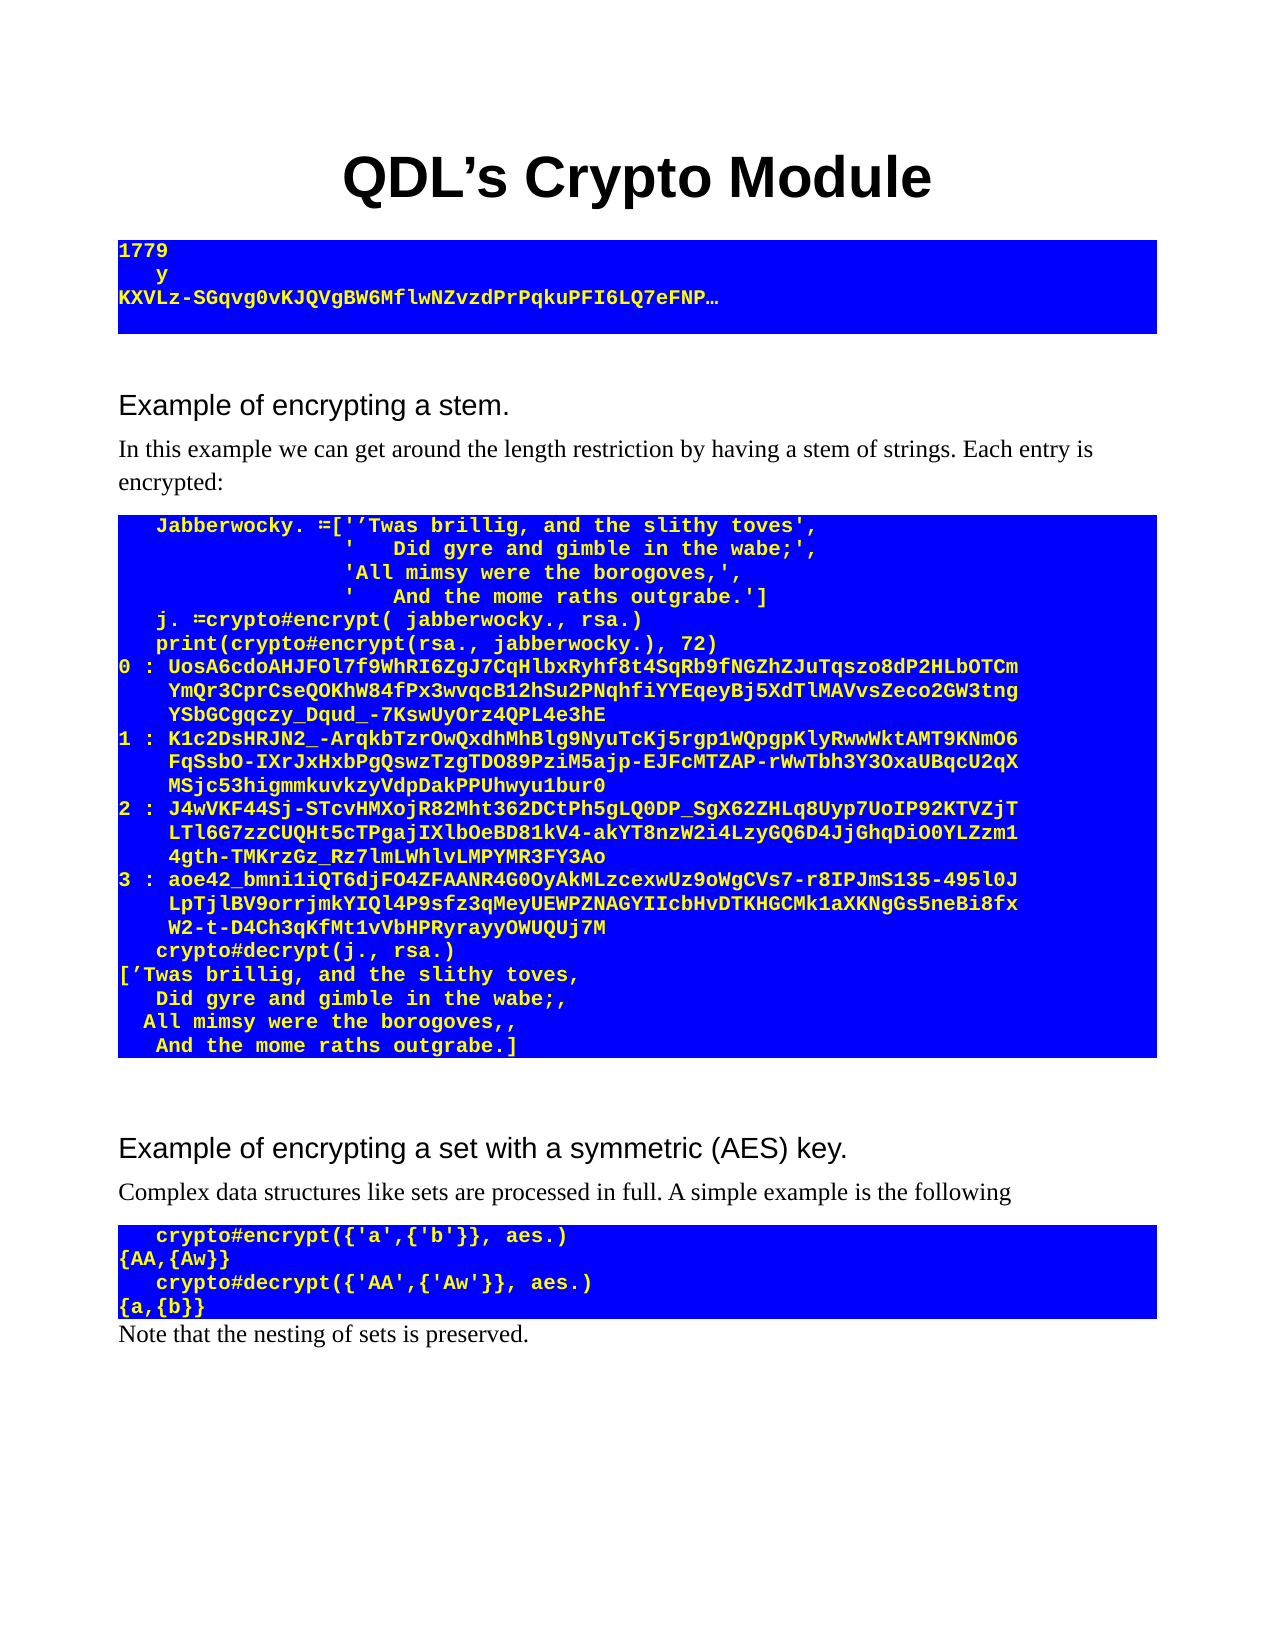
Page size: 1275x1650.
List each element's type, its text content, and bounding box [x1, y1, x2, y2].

text And the mome raths outgrabe.] [118, 1035, 1157, 1058]
text 2 : J4wVKF44Sj-STcvHMXojR82Mht362DCtPh5gLQ0DP_SgX62ZHLq8Uyp7UoIP92KTVZjT [118, 798, 1157, 822]
text Did gyre and gimble in the wabe;, [118, 988, 1157, 1011]
text KXVLz-SGqvg0vKJQVgBW6MflwNZvzdPrPqkuPFI6LQ7eFNP… [118, 287, 1157, 311]
text Complex data structures like sets are processed in full. A simple example is the following [118, 1177, 1157, 1206]
text YmQr3CprCseQOKhW84fPx3wvqcB12hSu2PNqhfiYYEqeyBj5XdTlMAVvsZeco2GW3tng [118, 680, 1157, 704]
text 4gth-TMKrzGz_Rz7lmLWhlvLMPYMR3FY3Ao [118, 846, 1157, 869]
text Jabberwocky. ≔['’Twas brillig, and the slithy toves', ' Did gyre and gimble in the wabe;', 'All mimsy were the borogoves,', ' And the mome raths outgrabe.'] j. ≔crypto#encrypt( jabberwocky., rsa.) print(crypto#encrypt(rsa., jabberwocky.), 72) 0 : UosA6cdoAHJFOl7f9WhRI6ZgJ7CqHlbxRyhf8t4SqRb9fNGZhZJuTqszo8dP2HLbOTCm [118, 515, 1157, 680]
text 3 : aoe42_bmni1iQT6djFO4ZFAANR4G0OyAkMLzcexwUz9oWgCVs7-r8IPJmS135-495l0J [118, 869, 1157, 893]
text In this example we can get around the length restriction by having a stem of strings. Each entry is encrypted: [118, 434, 1157, 496]
text y [118, 263, 1157, 287]
text W2-t-D4Ch3qKfMt1vVbHPRyrayyOWUQUj7M [118, 917, 1157, 940]
text 1 : K1c2DsHRJN2_-ArqkbTzrOwQxdhMhBlg9NyuTcKj5rgp1WQpgpKlyRwwWktAMT9KNmO6 [118, 727, 1157, 751]
text FqSsbO-IXrJxHxbPgQswzTzgTDO89PziM5ajp-EJFcMTZAP-rWwTbh3Y3OxaUBqcU2qX [118, 751, 1157, 775]
subtitle Example of encrypting a set with a symmetric (AES) key. [118, 1131, 1157, 1165]
text LTl6G7zzCUQHt5cTPgajIXlbOeBD81kV4-akYT8nzW2i4LzyGQ6D4JjGhqDiO0YLZzm1 [118, 822, 1157, 846]
text crypto#encrypt({'a',{'b'}}, aes.) {AA,{Aw}} [118, 1225, 1157, 1272]
text Note that the nesting of sets is preserved. [118, 1319, 1157, 1381]
subtitle Example of encrypting a stem. [118, 388, 1157, 422]
text YSbGCgqczy_Dqud_-7KswUyOrz4QPL4e3hE [118, 704, 1157, 727]
text crypto#decrypt({'AA',{'Aw'}}, aes.) {a,{b}} [118, 1272, 1157, 1319]
text All mimsy were the borogoves,, [118, 1011, 1157, 1035]
text MSjc53higmmkuvkzyVdpDakPPUhwyu1bur0 [118, 775, 1157, 798]
text 1779 [118, 240, 1157, 263]
text LpTjlBV9orrjmkYIQl4P9sfz3qMeyUEWPZNAGYIIcbHvDTKHGCMk1aXKNgGs5neBi8fx [118, 893, 1157, 917]
text crypto#decrypt(j., rsa.) [’Twas brillig, and the slithy toves, [118, 940, 1157, 988]
